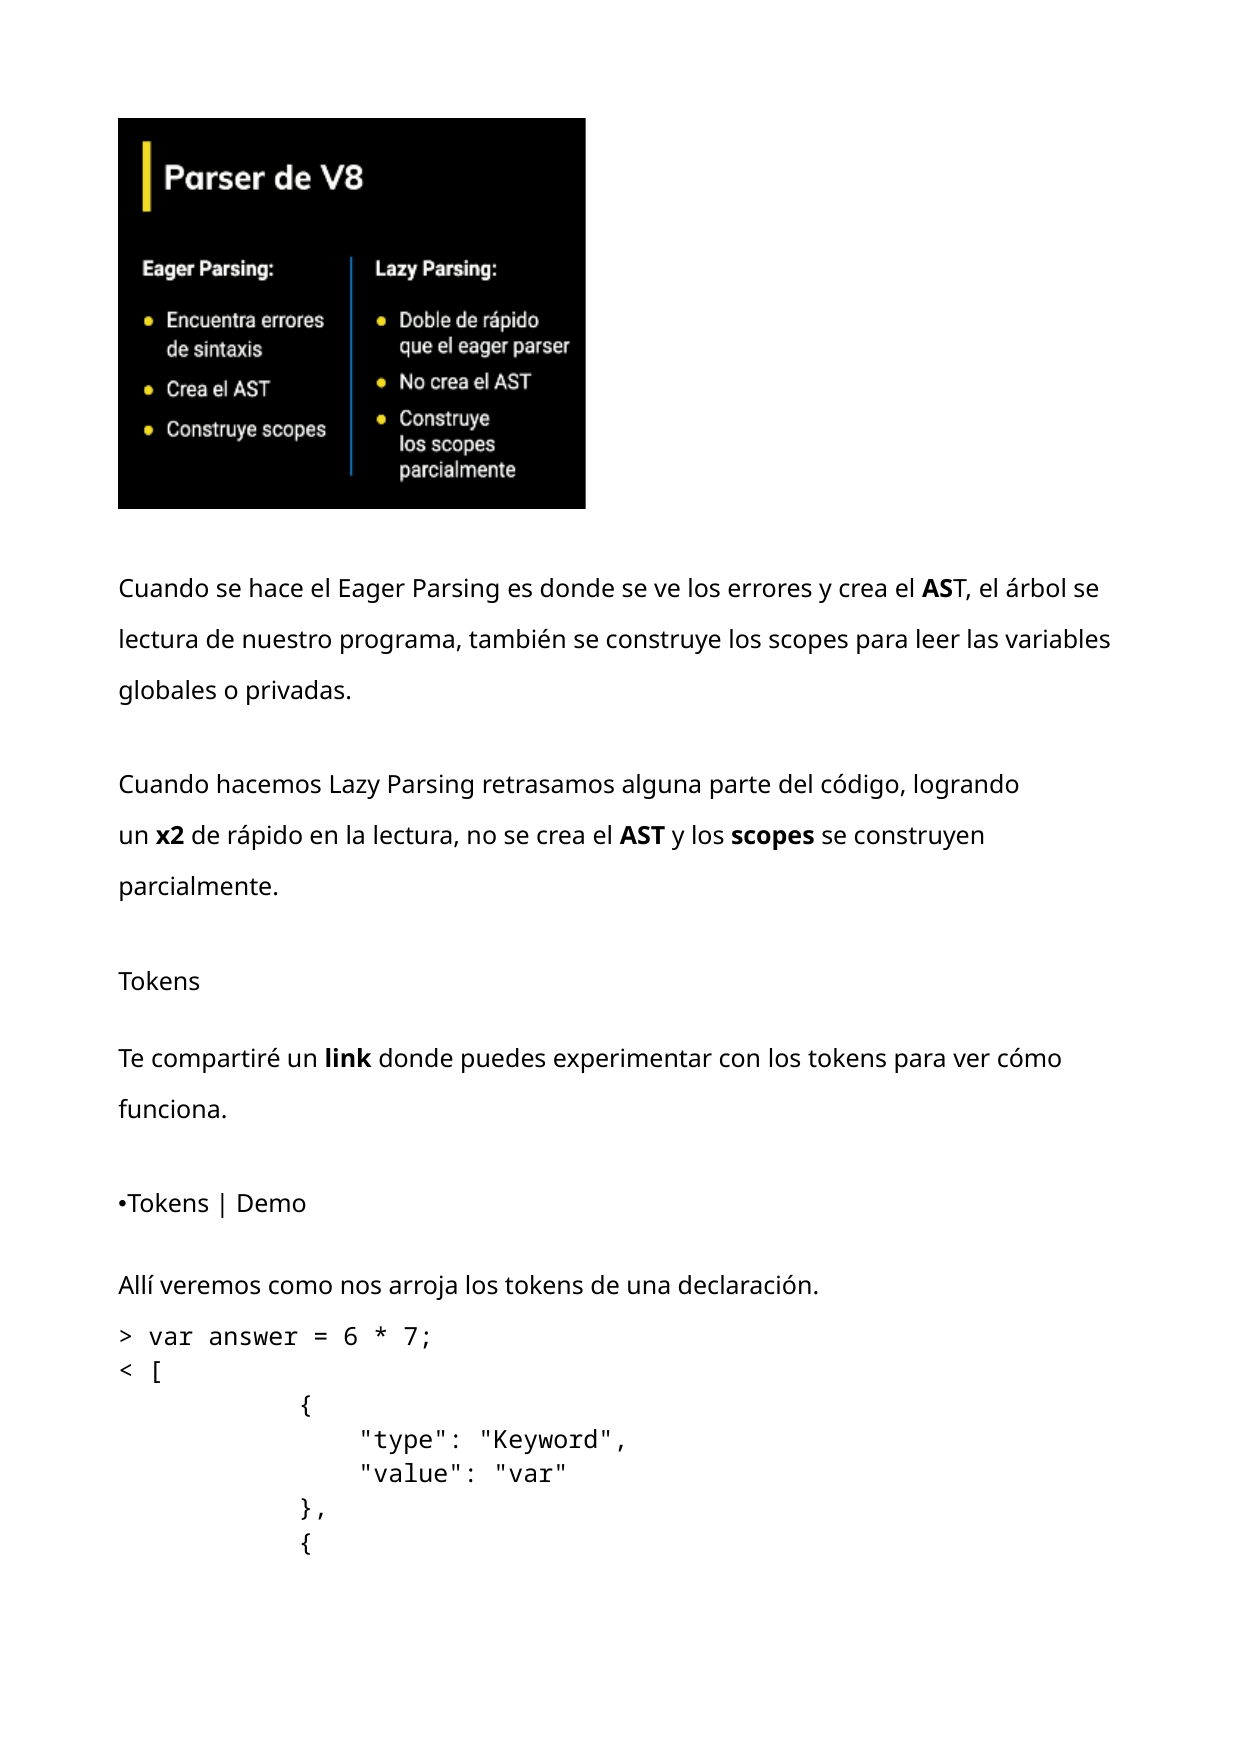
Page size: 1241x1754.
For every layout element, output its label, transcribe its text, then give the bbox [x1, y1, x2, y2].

text { [118, 1387, 1122, 1421]
text Cuando hacemos Lazy Parsing retrasamos alguna parte del código, logrando un x2 de rápido en la lectura, no se crea el AST y los scopes se construyen parcialmente. [118, 767, 1122, 903]
text { [118, 1524, 1122, 1558]
text < [ [118, 1353, 1122, 1387]
text ‌ [118, 997, 1122, 1026]
text ‌ [118, 528, 1122, 556]
text }, [118, 1490, 1122, 1524]
text Te compartiré un link donde puedes experimentar con los tokens para ver cómo funciona. [118, 1040, 1122, 1126]
text ‌ [118, 1225, 1122, 1253]
text ‌ [118, 920, 1122, 949]
text ‌ [118, 724, 1122, 753]
picture [118, 118, 586, 509]
text Cuando se hace el Eager Parsing es donde se ve los errores y crea el AST, el árbol se lectura de nuestro programa, también se construye los scopes para leer las variables globales o privadas. [118, 571, 1122, 707]
text Allí veremos como nos arroja los tokens de una declaración. [118, 1268, 1122, 1302]
text "type": "Keyword", [118, 1421, 1122, 1456]
subtitle Tokens [118, 963, 1122, 997]
text "value": "var" [118, 1456, 1122, 1490]
text ‌ [118, 1142, 1122, 1171]
list Tokens | Demo [118, 1186, 1122, 1220]
text > var answer = 6 * 7; [118, 1319, 1122, 1353]
